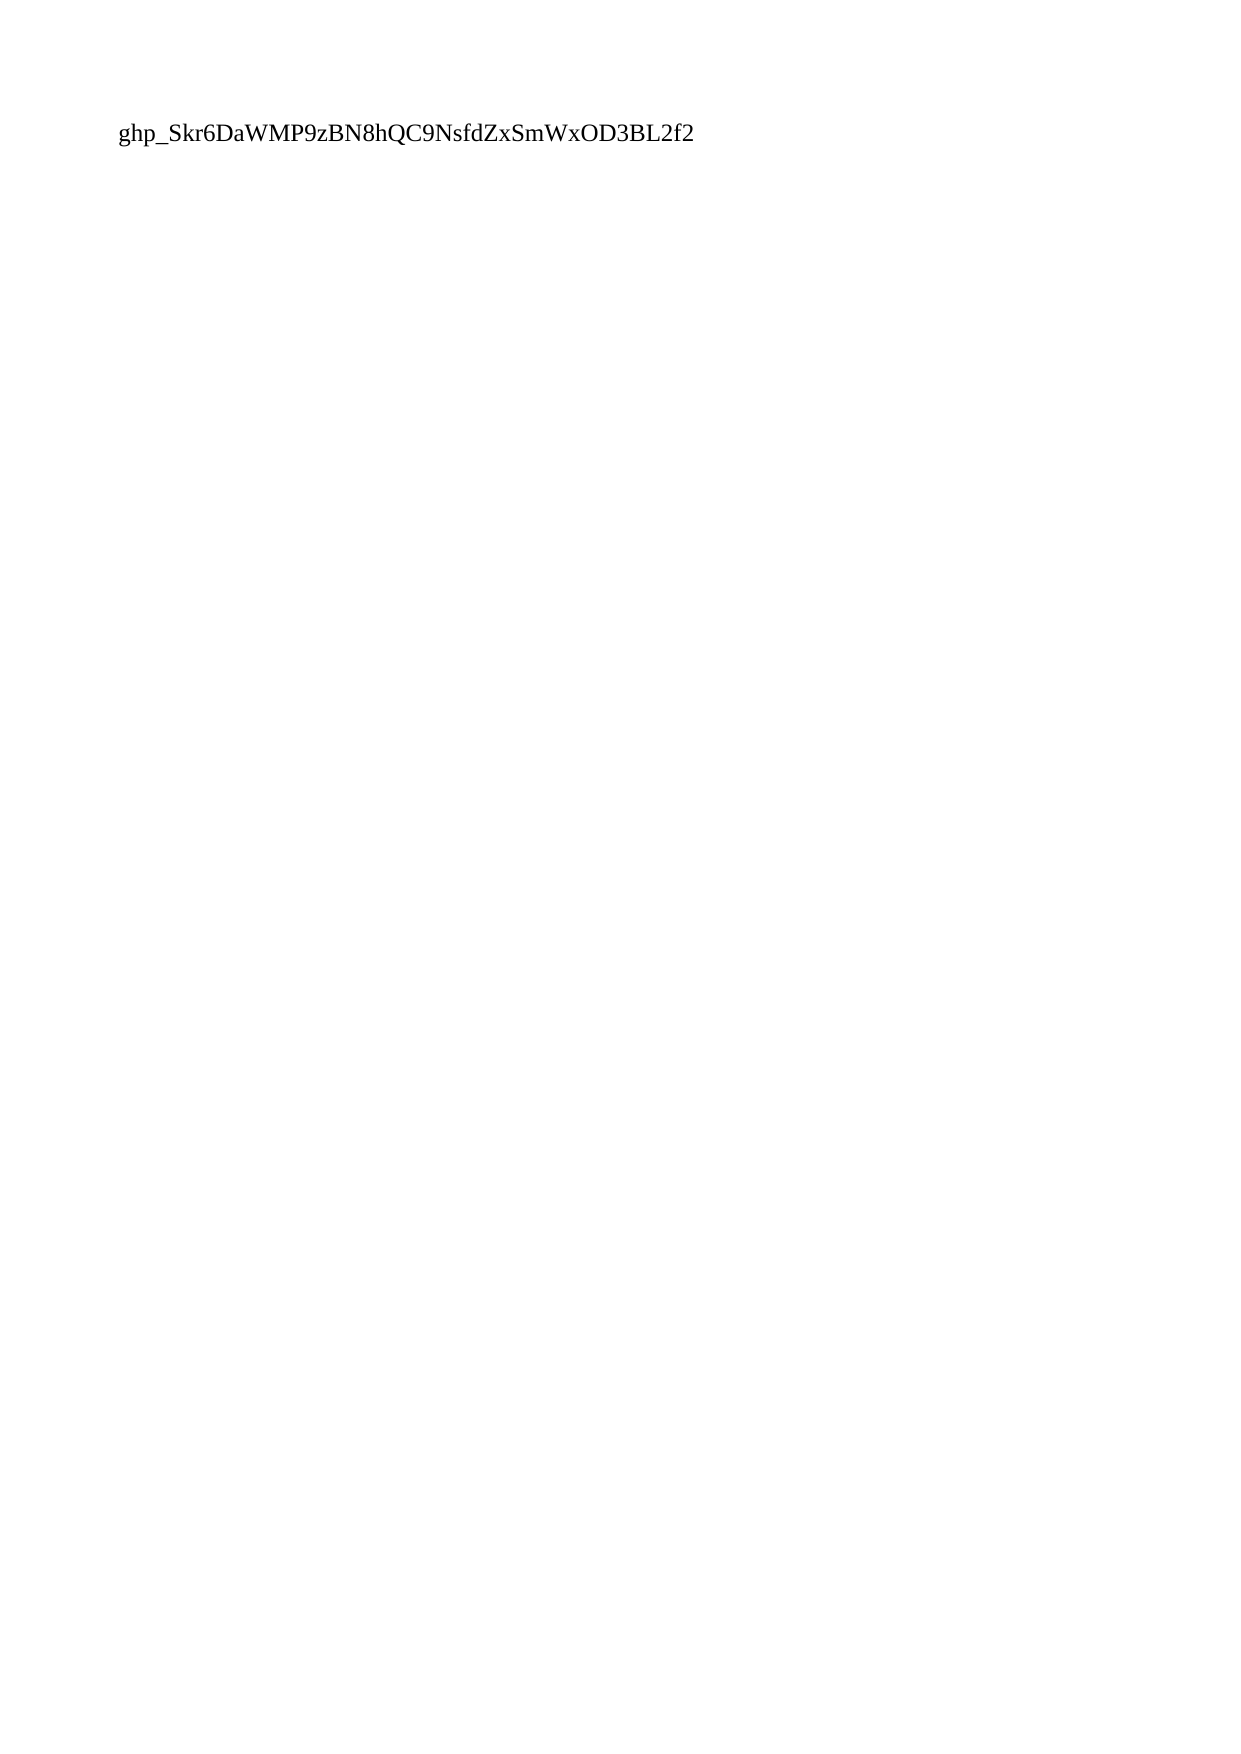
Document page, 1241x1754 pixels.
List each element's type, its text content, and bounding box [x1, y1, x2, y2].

text 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 [118, 118, 1122, 147]
